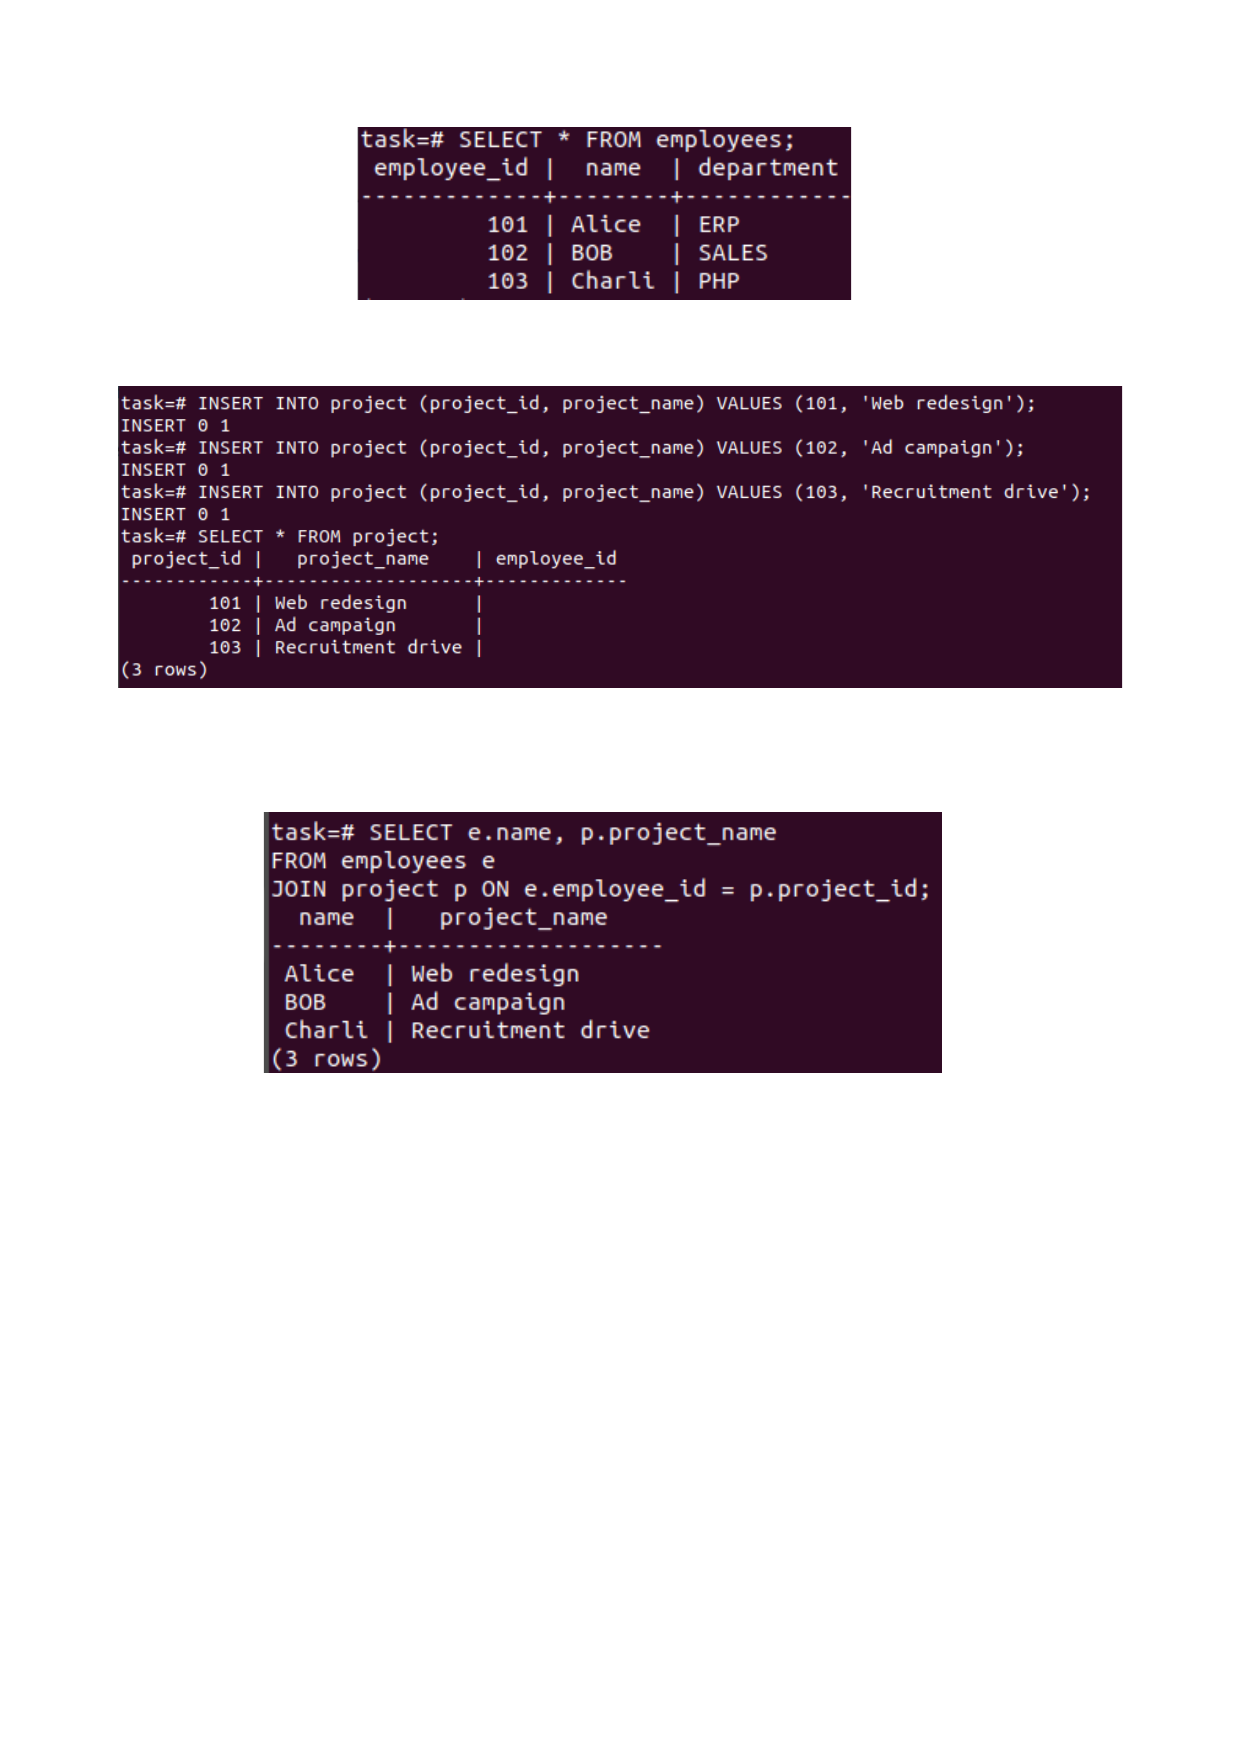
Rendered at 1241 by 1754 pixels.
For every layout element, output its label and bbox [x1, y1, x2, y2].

picture [357, 127, 852, 300]
picture [118, 386, 1123, 688]
picture [263, 812, 942, 1073]
